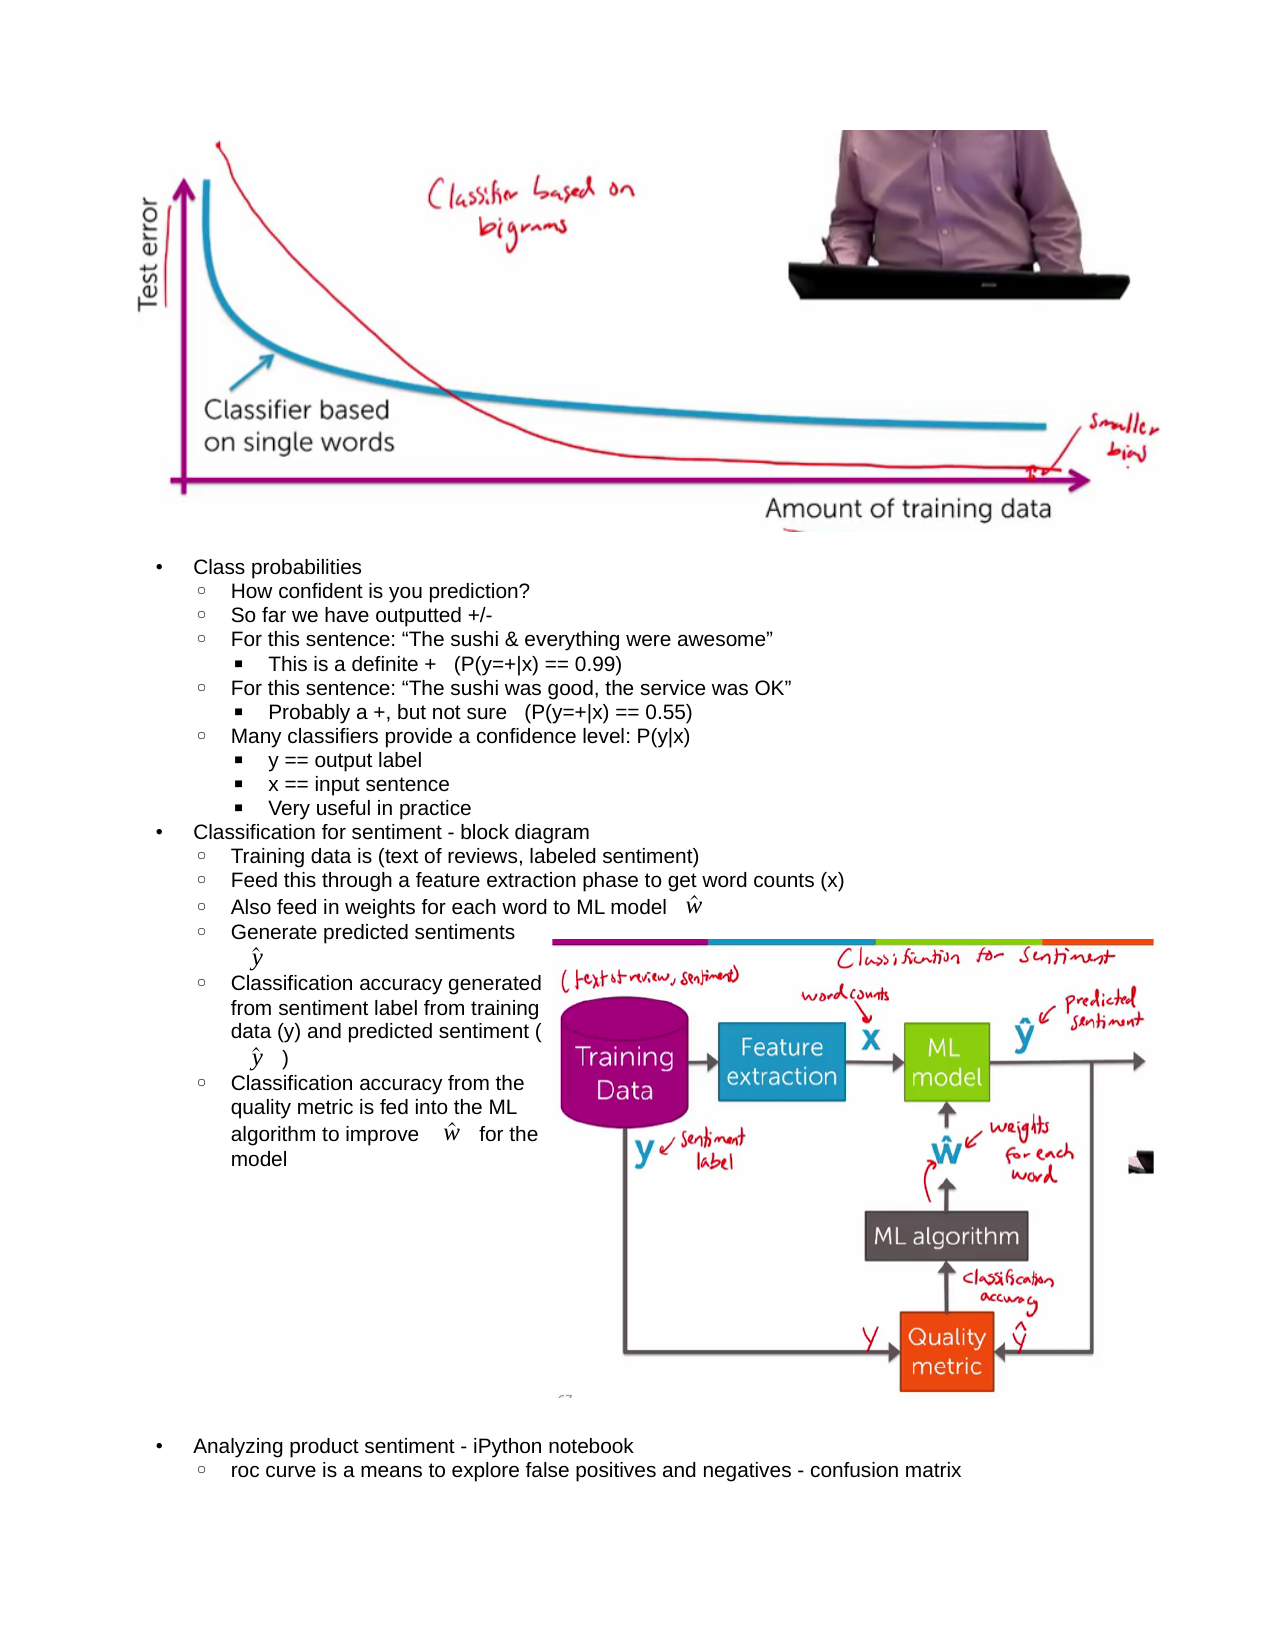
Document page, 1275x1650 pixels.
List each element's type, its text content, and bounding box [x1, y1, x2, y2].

list Generate predicted sentiments [193, 919, 1157, 971]
list Many classifiers provide a confidence level: P(y|x) [193, 723, 1157, 748]
list Analyzing product sentiment - iPython notebook [156, 1434, 1157, 1458]
list Classification accuracy generated from sentiment label from training data (y) and predicted sentiment () [193, 971, 552, 1071]
list Feed this through a feature extraction phase to get word counts (x) [193, 868, 1157, 892]
list How confident is you prediction? [193, 579, 1157, 603]
list Training data is (text of reviews, labeled sentiment) [193, 844, 1157, 868]
list Classification for sentiment - block diagram [156, 820, 1157, 844]
list For this sentence: “The sushi was good, the service was OK” [193, 675, 1157, 699]
list So far we have outputted +/- [193, 603, 1157, 627]
list Also feed in weights for each word to ML model [193, 892, 1157, 919]
list Very useful in practice [231, 796, 1157, 820]
list Class probabilities [156, 555, 1157, 579]
list For this sentence: “The sushi & everything were awesome” [193, 627, 1157, 651]
picture [552, 939, 1154, 1398]
list y == output label [231, 748, 1157, 772]
list roc curve is a means to explore false positives and negatives - confusion matrix [193, 1458, 1157, 1482]
list This is a definite + (P(y=+|x) == 0.99) [231, 651, 1157, 675]
list Probably a +, but not sure (P(y=+|x) == 0.55) [231, 699, 1157, 723]
list Classification accuracy from the quality metric is fed into the ML algorithm to improve for the model [193, 1071, 552, 1170]
list x == input sentence [231, 772, 1157, 796]
picture [122, 130, 1162, 532]
